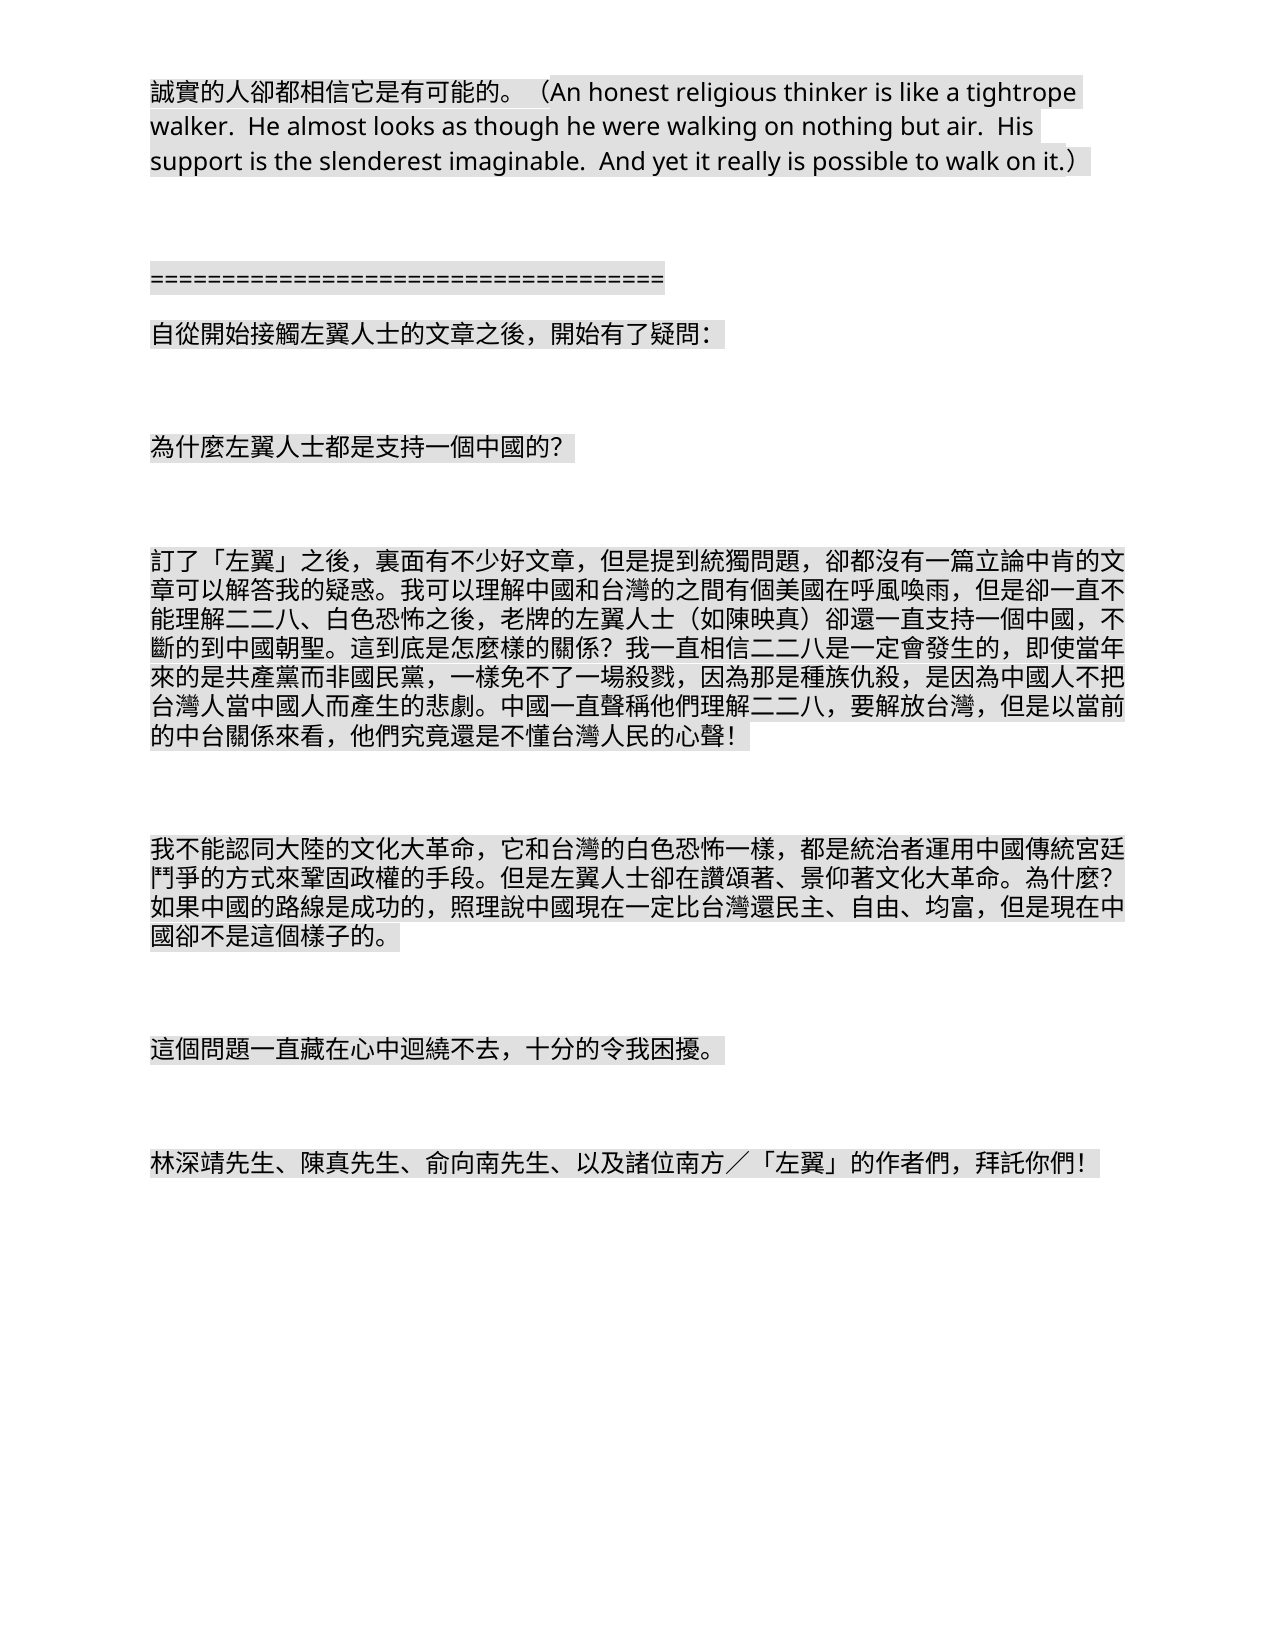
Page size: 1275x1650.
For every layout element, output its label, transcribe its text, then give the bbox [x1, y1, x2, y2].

text 這個問題一直藏在心中迴繞不去，十分的令我困擾。 [150, 1036, 1125, 1065]
text 我不能認同大陸的文化大革命，它和台灣的白色恐怖一樣，都是統治者運用中國傳統宮廷鬥爭的方式來鞏固政權的手段。但是左翼人士卻在讚頌著、景仰著文化大革命。為什麼？如果中國的路線是成功的，照理說中國現在一定比台灣還民主、自由、均富，但是現在中國卻不是這個樣子的。 [150, 835, 1125, 952]
text 訂了「左翼」之後，裏面有不少好文章，但是提到統獨問題，卻都沒有一篇立論中肯的文章可以解答我的疑惑。我可以理解中國和台灣的之間有個美國在呼風喚雨，但是卻一直不能理解二二八、白色恐怖之後，老牌的左翼人士（如陳映真）卻還一直支持一個中國，不斷的到中國朝聖。這到底是怎麼樣的關係？我一直相信二二八是一定會發生的，即使當年來的是共產黨而非國民黨，一樣免不了一場殺戮，因為那是種族仇殺，是因為中國人不把台灣人當中國人而產生的悲劇。中國一直聲稱他們理解二二八，要解放台灣，但是以當前的中台關係來看，他們究竟還是不懂台灣人民的心聲！ [150, 547, 1125, 751]
text 自從開始接觸左翼人士的文章之後，開始有了疑問： [150, 320, 1125, 349]
text 12. 維根斯坦說：這傳說聽起就好像是說人可以在半空中走路似的，簡直是騙小孩，不過，誠實的人卻都相信它是有可能的。（An honest religious thinker is like a tightrope walker. He almost looks as though he were walking on nothing but air. His support is the slenderest imaginable. And yet it really is possible to walk on it.） [150, 75, 1125, 177]
text 為什麼左翼人士都是支持一個中國的？ [150, 433, 1125, 463]
text 林深靖先生、陳真先生、俞向南先生、以及諸位南方／「左翼」的作者們，拜託你們！ [150, 1149, 1125, 1178]
text ==================================== [150, 261, 1125, 295]
